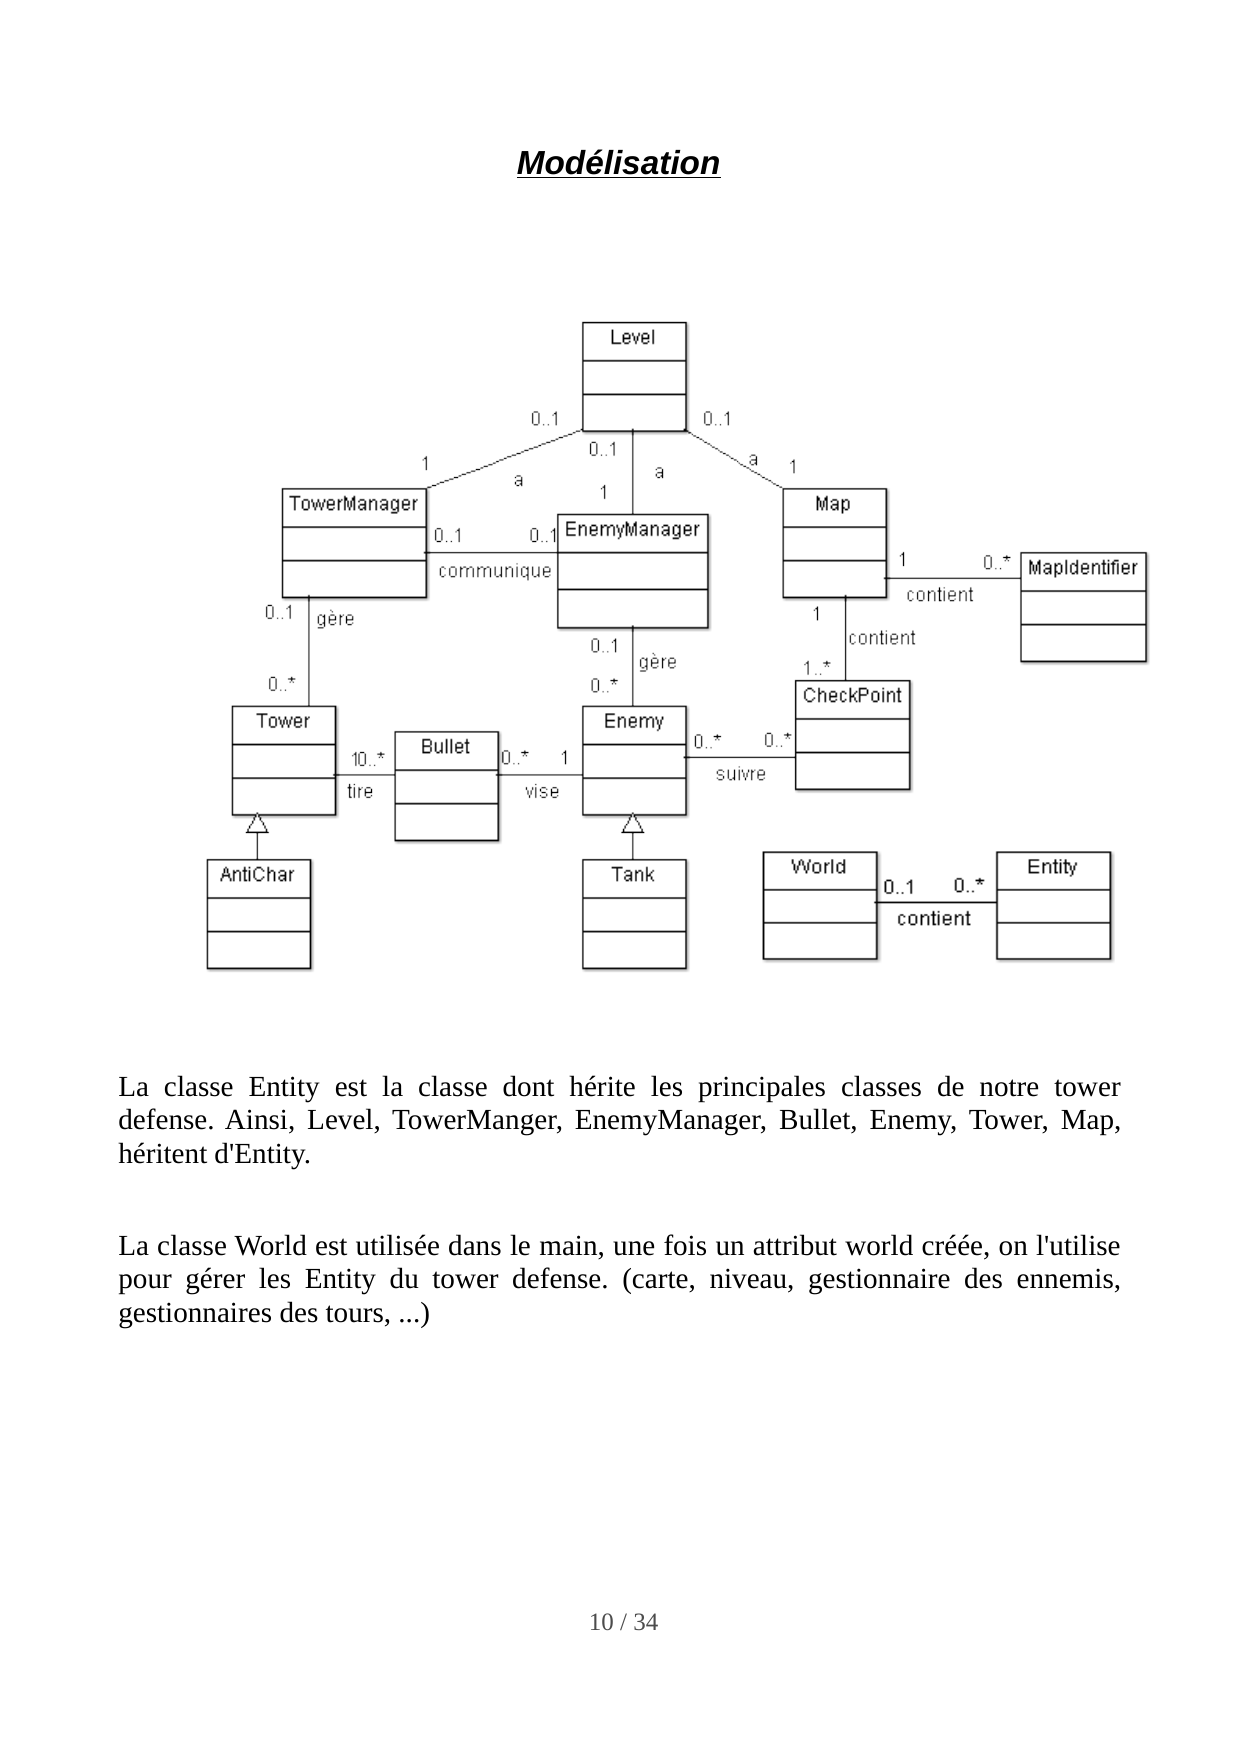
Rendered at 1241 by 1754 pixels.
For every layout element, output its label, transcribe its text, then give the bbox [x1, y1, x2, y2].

text La classe World est utilisée dans le main, une fois un attribut world créée, on l'utilise pour gérer les Entity du tower defense. (carte, niveau, gestionnaire des ennemis, gestionnaires des tours, ...) [118, 1228, 1122, 1329]
subtitle Modélisation [118, 143, 1122, 182]
picture [44, 258, 1241, 1099]
text La classe Entity est la classe dont hérite les principales classes de notre tower defense. Ainsi, Level, TowerManger, EnemyManager, Bullet, Enemy, Tower, Map, héritent d'Entity. [118, 1099, 1122, 1169]
